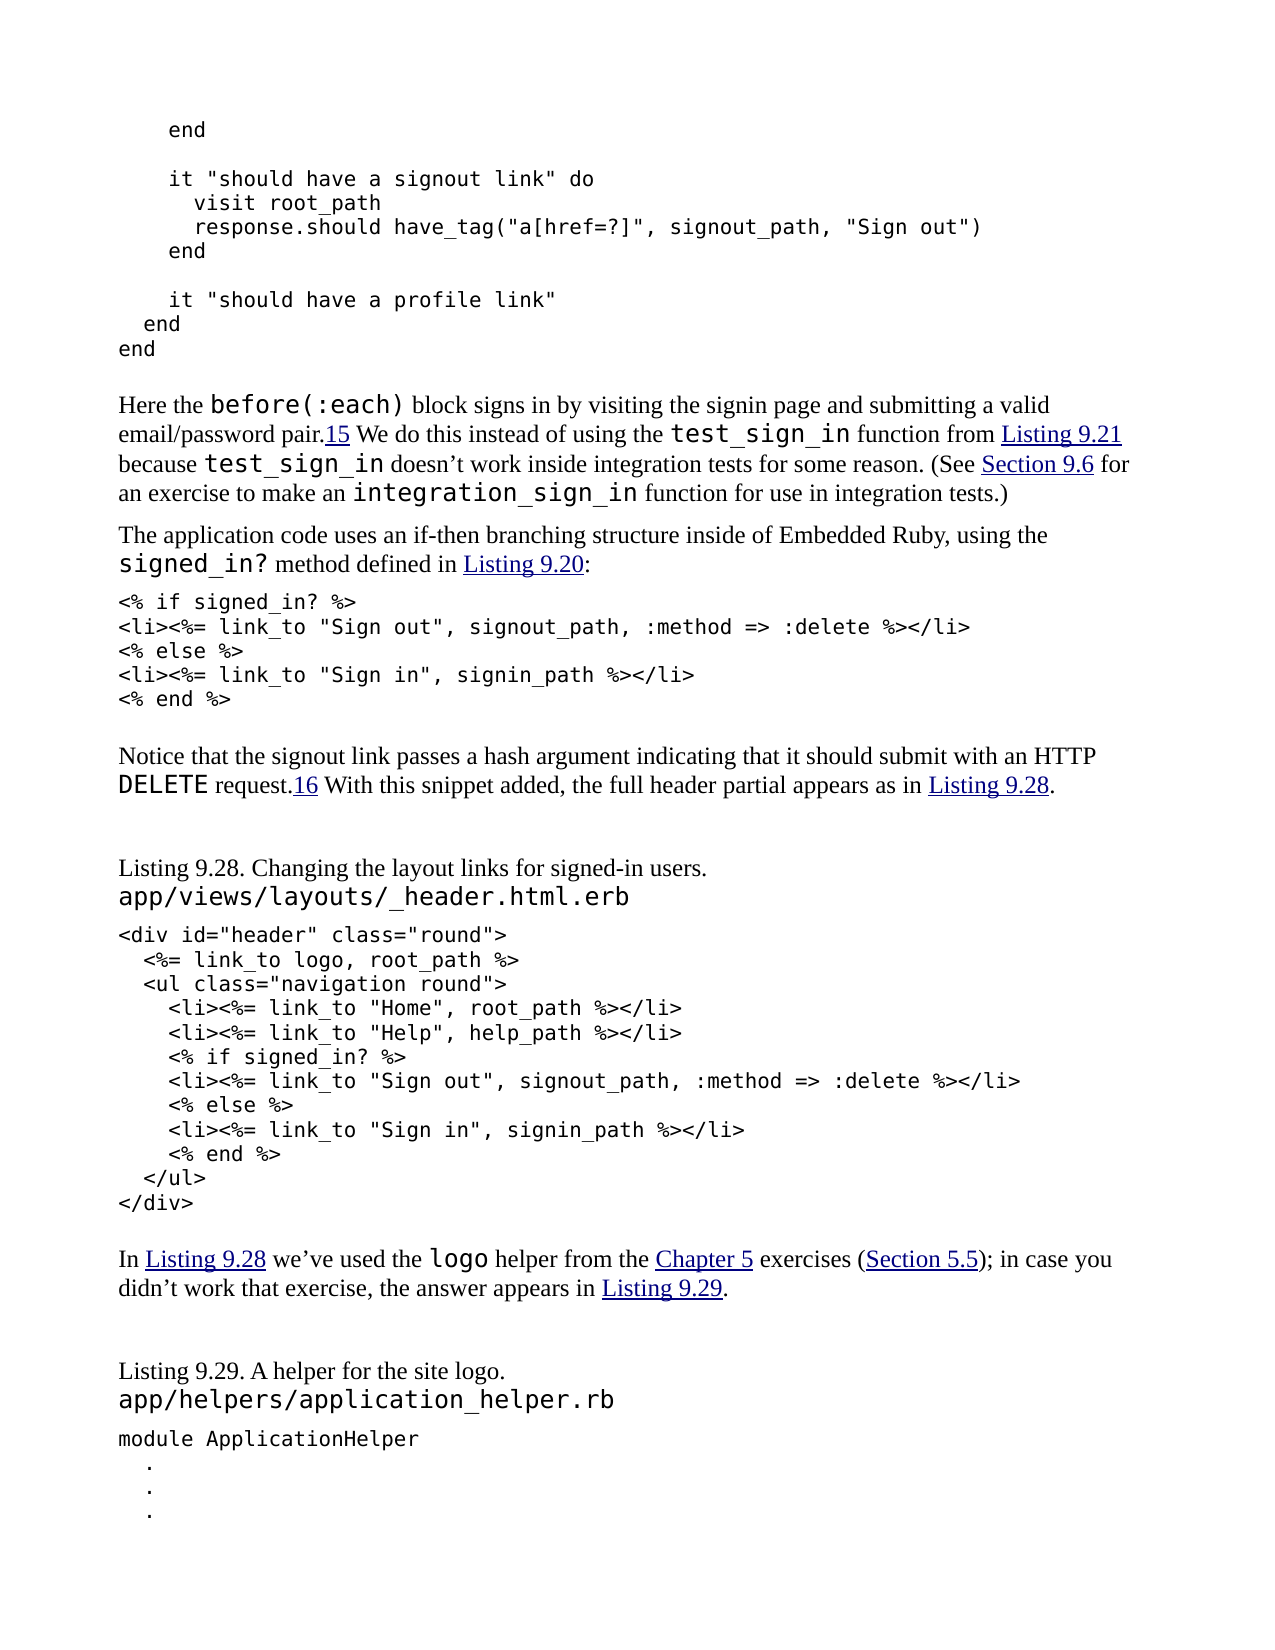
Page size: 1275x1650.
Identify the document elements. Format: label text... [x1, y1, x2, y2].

text <%= link_to logo, root_path %> [118, 948, 1157, 972]
text <li><%= link_to "Sign in", signin_path %></li> [118, 1118, 1157, 1142]
text <% else %> [118, 1093, 1157, 1118]
text it "should have a signout link" do [118, 167, 1157, 191]
text response.should have_tag("a[href=?]", signout_path, "Sign out") [118, 215, 1157, 239]
text <li><%= link_to "Sign in", signin_path %></li> [118, 663, 1157, 687]
text The application code uses an if-then branching structure inside of Embedded Ruby, using the signed_in? method defined in Listing 9.20: [118, 520, 1157, 578]
text visit root_path [118, 191, 1157, 215]
text <li><%= link_to "Sign out", signout_path, :method => :delete %></li> [118, 1069, 1157, 1093]
text it "should have a profile link" [118, 288, 1157, 312]
text Listing 9.29. A helper for the site logo. app/helpers/application_helper.rb [118, 1356, 1157, 1414]
text Listing 9.28. Changing the layout links for signed-in users. app/views/layouts/_header.html.erb [118, 853, 1157, 911]
text <li><%= link_to "Home", root_path %></li> [118, 996, 1157, 1021]
text <li><%= link_to "Sign out", signout_path, :method => :delete %></li> [118, 615, 1157, 639]
text . [118, 1475, 1157, 1499]
text <div id="header" class="round"> [118, 923, 1157, 948]
text In Listing 9.28 we’ve used the logo helper from the Chapter 5 exercises (Section 5.5); in case you didn’t work that exercise, the answer appears in Listing 9.29. [118, 1244, 1157, 1302]
text <% if signed_in? %> [118, 1045, 1157, 1069]
text . [118, 1451, 1157, 1475]
text <ul class="navigation round"> [118, 972, 1157, 996]
text module ApplicationHelper [118, 1427, 1157, 1451]
text </ul> [118, 1166, 1157, 1191]
text <% end %> [118, 1142, 1157, 1166]
text . [118, 1499, 1157, 1524]
text <% else %> [118, 639, 1157, 663]
text end [118, 239, 1157, 264]
text Here the before(:each) block signs in by visiting the signin page and submitting a valid email/password pair.15 We do this instead of using the test_sign_in function from Listing 9.21 because test_sign_in doesn’t work inside integration tests for some reason. (See Section 9.6 for an exercise to make an integration_sign_in function for use in integration tests.) [118, 390, 1157, 507]
text end [118, 118, 1157, 142]
text </div> [118, 1191, 1157, 1215]
text Notice that the signout link passes a hash argument indicating that it should submit with an HTTP DELETE request.16 With this snippet added, the full header partial appears as in Listing 9.28. [118, 741, 1157, 799]
text end [118, 337, 1157, 361]
text <% end %> [118, 687, 1157, 712]
text <% if signed_in? %> [118, 590, 1157, 615]
text <li><%= link_to "Help", help_path %></li> [118, 1021, 1157, 1045]
text end [118, 312, 1157, 337]
